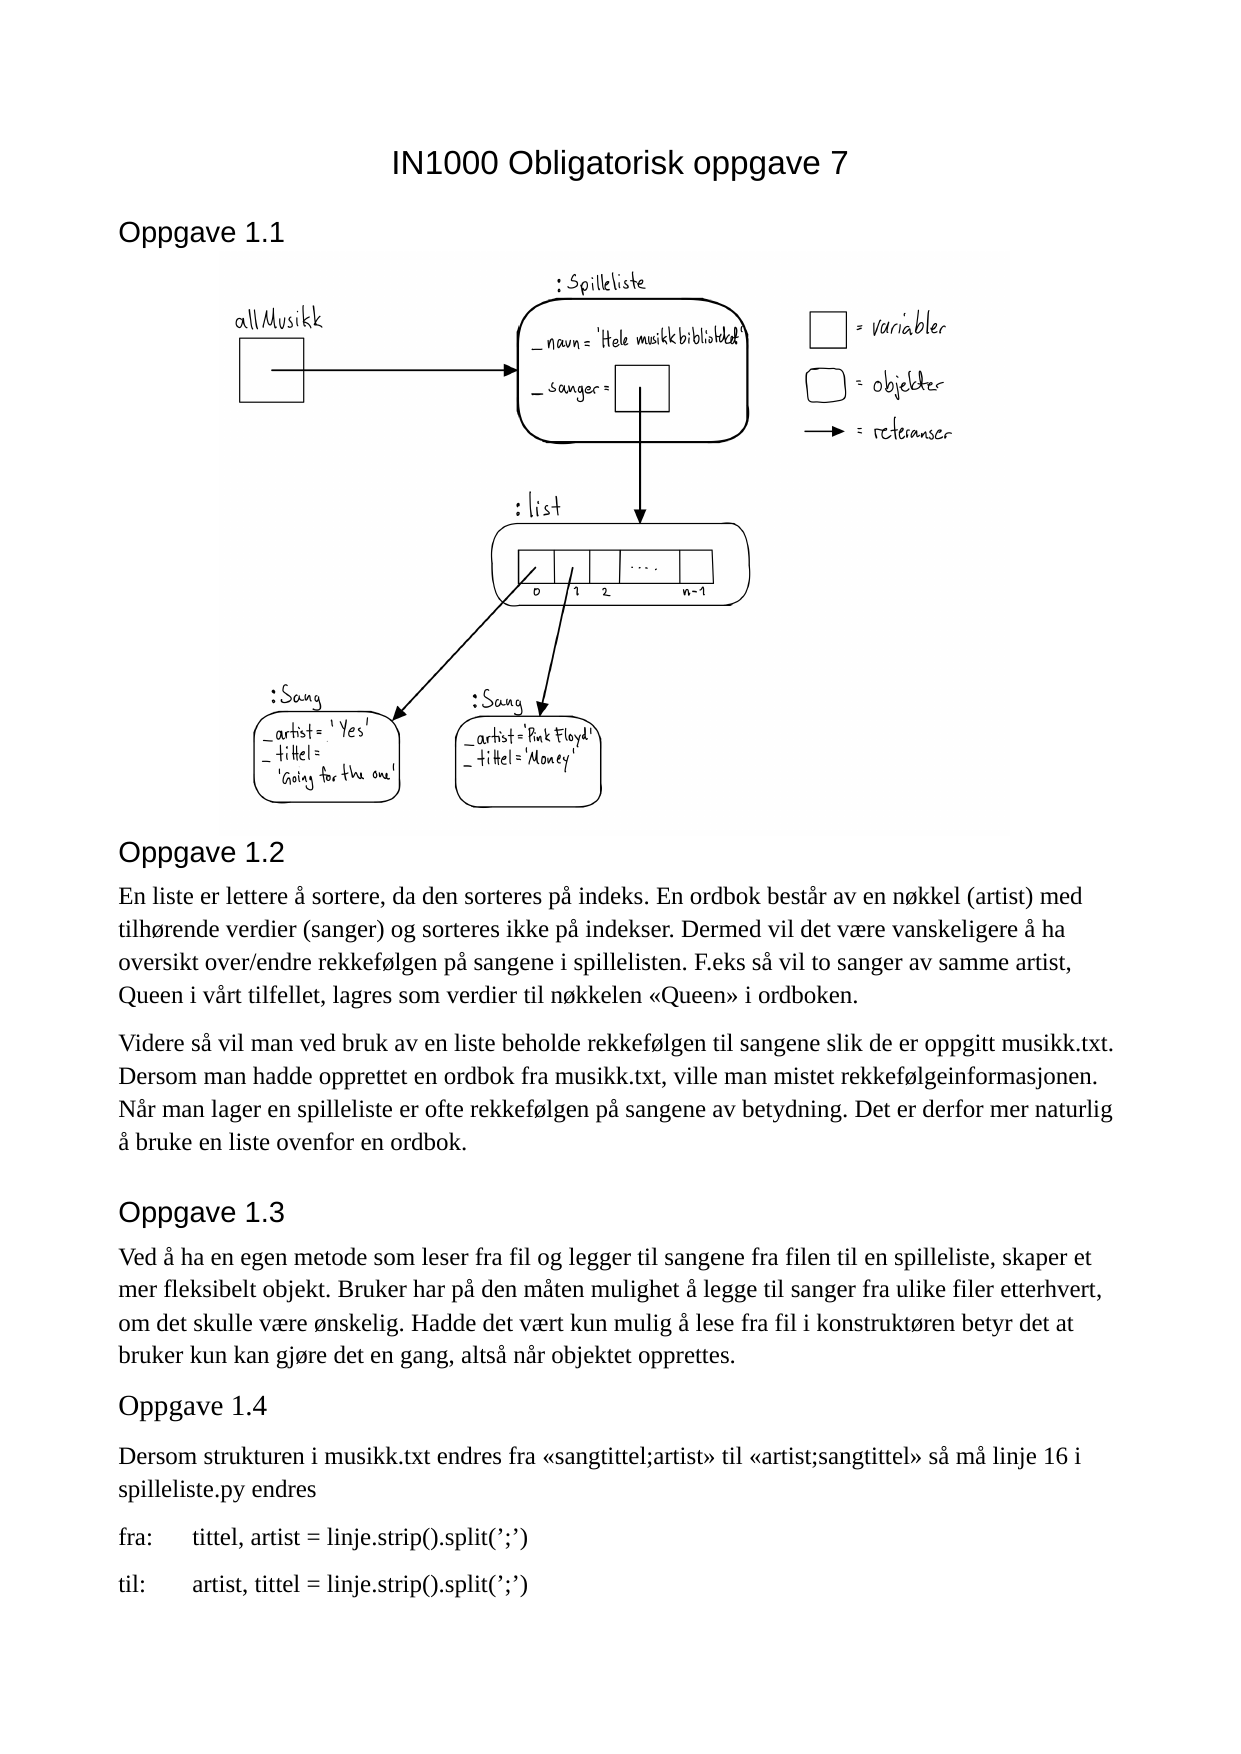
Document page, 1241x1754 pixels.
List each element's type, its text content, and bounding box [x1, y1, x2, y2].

text fra: tittel, artist = linje.strip().split(’;’) [118, 1522, 1122, 1551]
subtitle Oppgave 1.3 [118, 1196, 1122, 1229]
text En liste er lettere å sortere, da den sorteres på indeks. En ordbok består av en nøkkel (artist) med tilhørende verdier (sanger) og sorteres ikke på indekser. Dermed vil det være vanskeligere å ha oversikt over/endre rekkefølgen på sangene i spillelisten. F.eks så vil to sanger av samme artist, Queen i vårt tilfellet, lagres som verdier til nøkkelen «Queen» i ordboken. [118, 881, 1122, 1009]
subtitle Oppgave 1.1 [118, 215, 1122, 248]
text Videre så vil man ved bruk av en liste beholde rekkefølgen til sangene slik de er oppgitt musikk.txt. Dersom man hadde opprettet en ordbok fra musikk.txt, ville man mistet rekkefølgeinformasjonen. Når man lager en spilleliste er ofte rekkefølgen på sangene av betydning. Det er derfor mer naturlig å bruke en liste ovenfor en ordbok. [118, 1028, 1122, 1156]
text Ved å ha en egen metode som leser fra fil og legger til sangene fra filen til en spilleliste, skaper et mer fleksibelt objekt. Bruker har på den måten mulighet å legge til sanger fra ulike filer etterhvert, om det skulle være ønskelig. Hadde det vært kun mulig å lese fra fil i konstruktøren betyr det at bruker kun kan gjøre det en gang, altså når objektet opprettes. [118, 1242, 1122, 1369]
text til: artist, tittel = linje.strip().split(’;’) [118, 1569, 1122, 1598]
title IN1000 Obligatorisk oppgave 7 [118, 143, 1122, 182]
text Oppgave 1.4 [118, 1388, 1122, 1422]
subtitle Oppgave 1.2 [118, 282, 1122, 869]
text Dersom strukturen i musikk.txt endres fra «sangtittel;artist» til «artist;sangtittel» så må linje 16 i spilleliste.py endres [118, 1441, 1122, 1503]
picture [218, 251, 1010, 836]
